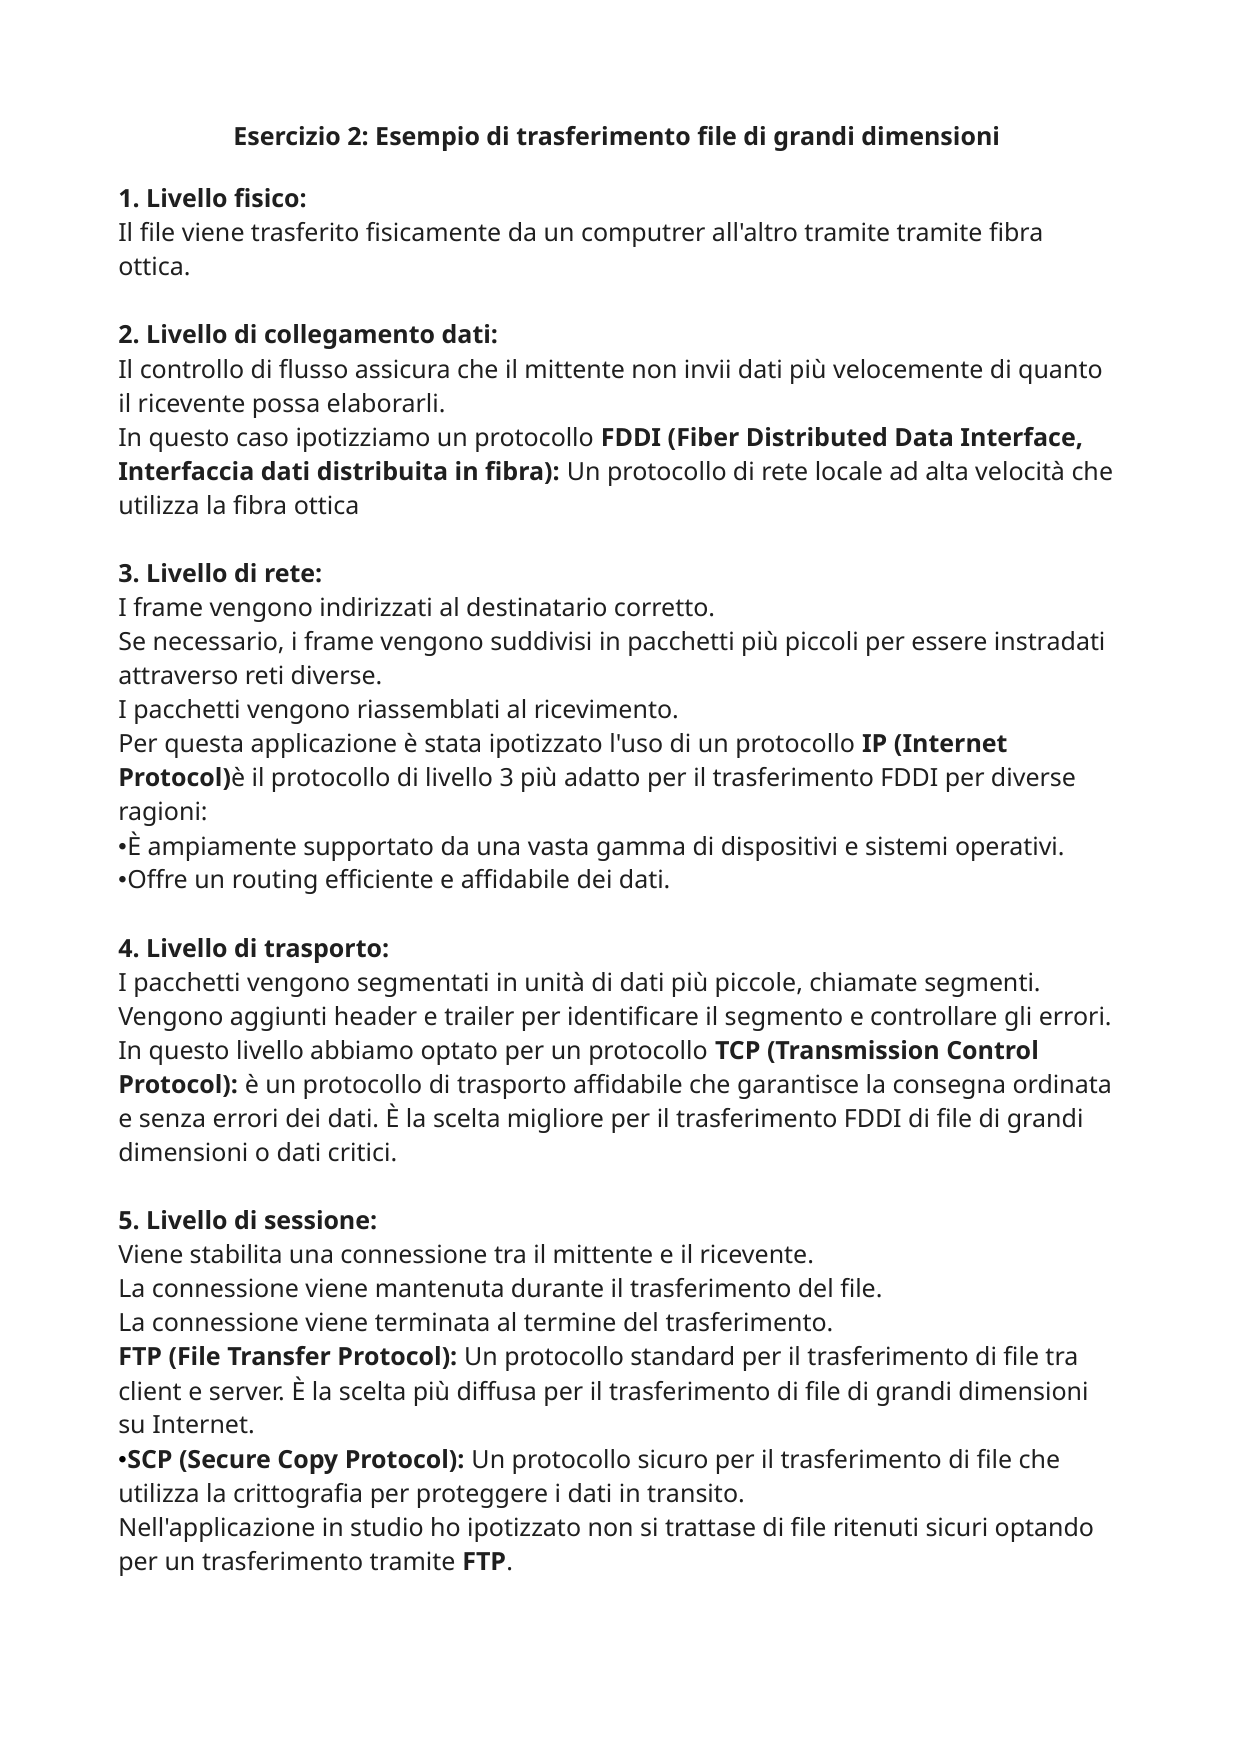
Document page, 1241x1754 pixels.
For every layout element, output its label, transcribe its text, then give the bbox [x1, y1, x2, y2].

text FTP (File Transfer Protocol): Un protocollo standard per il trasferimento di file tra client e server. È la scelta più diffusa per il trasferimento di file di grandi dimensioni su Internet. [118, 1339, 1122, 1441]
list SCP (Secure Copy Protocol): Un protocollo sicuro per il trasferimento di file che utilizza la crittografia per proteggere i dati in transito. [118, 1441, 1122, 1509]
text La connessione viene mantenuta durante il trasferimento del file. [118, 1271, 1122, 1305]
text 2. Livello di collegamento dati: [118, 317, 1122, 351]
text Il controllo di flusso assicura che il mittente non invii dati più velocemente di quanto il ricevente possa elaborarli. [118, 351, 1122, 419]
text 5. Livello di sessione: [118, 1203, 1122, 1237]
text 1. Livello fisico: [118, 181, 1122, 215]
text In questo livello abbiamo optato per un protocollo TCP (Transmission Control Protocol): è un protocollo di trasporto affidabile che garantisce la consegna ordinata e senza errori dei dati. È la scelta migliore per il trasferimento FDDI di file di grandi dimensioni o dati critici. [118, 1032, 1122, 1169]
text I frame vengono indirizzati al destinatario corretto. [118, 590, 1122, 624]
text I pacchetti vengono riassemblati al ricevimento. [118, 692, 1122, 726]
text Esercizio 2: Esempio di trasferimento file di grandi dimensioni [118, 118, 1122, 152]
text Vengono aggiunti header e trailer per identificare il segmento e controllare gli errori. [118, 998, 1122, 1032]
text In questo caso ipotizziamo un protocollo FDDI (Fiber Distributed Data Interface, Interfaccia dati distribuita in fibra): Un protocollo di rete locale ad alta velocità che utilizza la fibra ottica [118, 419, 1122, 522]
list Offre un routing efficiente e affidabile dei dati. [118, 862, 1122, 896]
list È ampiamente supportato da una vasta gamma di dispositivi e sistemi operativi. [118, 828, 1122, 862]
text Nell'applicazione in studio ho ipotizzato non si trattase di file ritenuti sicuri optando per un trasferimento tramite FTP. [118, 1509, 1122, 1577]
text Viene stabilita una connessione tra il mittente e il ricevente. [118, 1237, 1122, 1271]
text 4. Livello di trasporto: [118, 930, 1122, 964]
text Per questa applicazione è stata ipotizzato l'uso di un protocollo IP (Internet Protocol)è il protocollo di livello 3 più adatto per il trasferimento FDDI per diverse ragioni: [118, 726, 1122, 828]
text La connessione viene terminata al termine del trasferimento. [118, 1305, 1122, 1339]
text Il file viene trasferito fisicamente da un computrer all'altro tramite tramite fibra ottica. [118, 215, 1122, 283]
text Se necessario, i frame vengono suddivisi in pacchetti più piccoli per essere instradati attraverso reti diverse. [118, 624, 1122, 692]
text I pacchetti vengono segmentati in unità di dati più piccole, chiamate segmenti. [118, 964, 1122, 998]
text 3. Livello di rete: [118, 556, 1122, 590]
